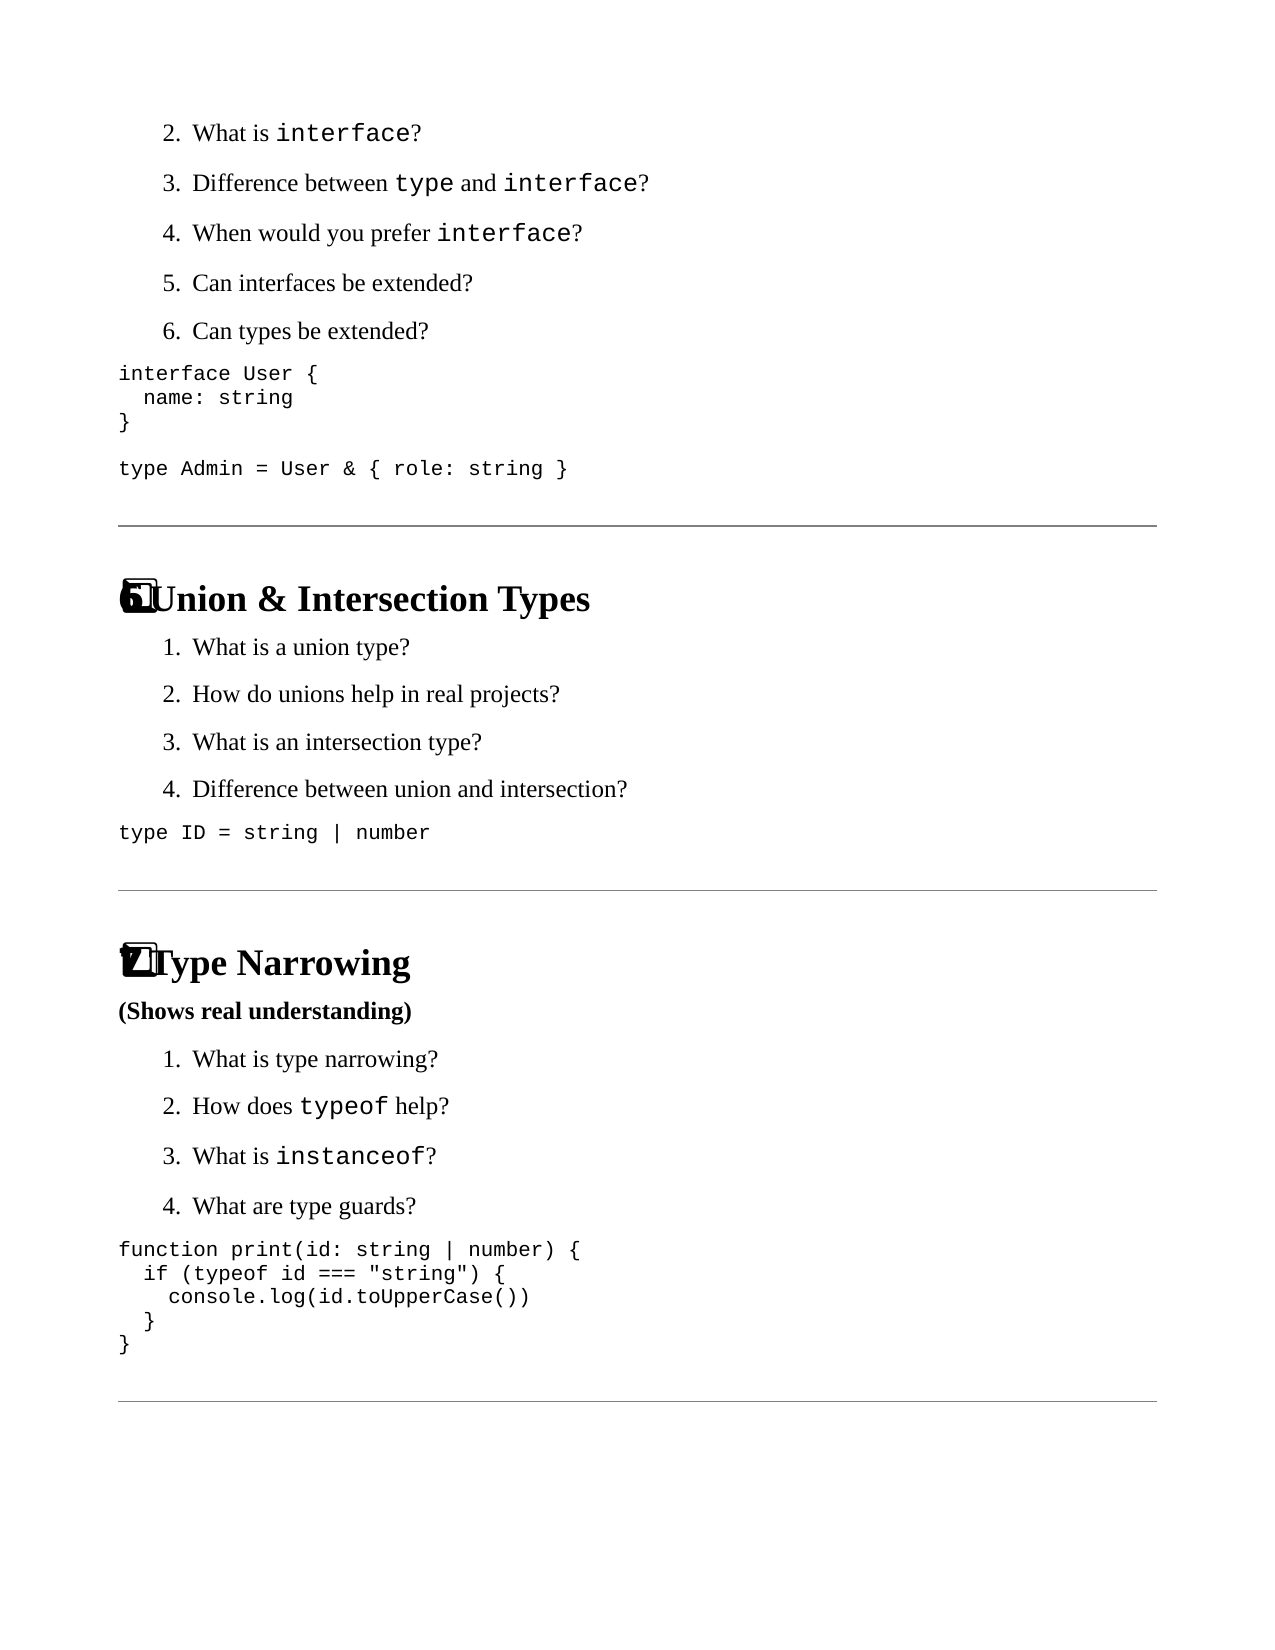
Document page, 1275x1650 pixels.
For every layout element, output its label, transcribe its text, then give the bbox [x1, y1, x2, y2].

text type Admin = User & { role: string } [118, 458, 1157, 482]
list What is an intersection type? [162, 727, 1157, 756]
text } [118, 411, 1157, 434]
text type ID = string | number [118, 822, 1157, 846]
list Difference between type and interface? [162, 168, 1157, 199]
text if (typeof id === "string") { [118, 1262, 1157, 1286]
subtitle 7️⃣ Type Narrowing [118, 940, 1157, 983]
list Difference between union and intersection? [162, 774, 1157, 803]
list How do unions help in real projects? [162, 679, 1157, 708]
list When would you prefer interface? [162, 218, 1157, 249]
text (Shows real understanding) [118, 996, 1157, 1025]
list What is interface? [162, 118, 1157, 149]
list What is a union type? [162, 632, 1157, 661]
list What is type narrowing? [162, 1044, 1157, 1072]
text } [118, 1333, 1157, 1357]
text function print(id: string | number) { [118, 1239, 1157, 1262]
text interface User { [118, 363, 1157, 387]
list How does typeof help? [162, 1091, 1157, 1122]
text } [118, 1310, 1157, 1333]
text name: string [118, 387, 1157, 411]
list What is instanceof? [162, 1141, 1157, 1172]
subtitle 6️⃣ Union & Intersection Types [118, 576, 1157, 619]
list Can interfaces be extended? [162, 268, 1157, 297]
list Can types be extended? [162, 316, 1157, 344]
text console.log(id.toUpperCase()) [118, 1286, 1157, 1310]
list What are type guards? [162, 1191, 1157, 1220]
